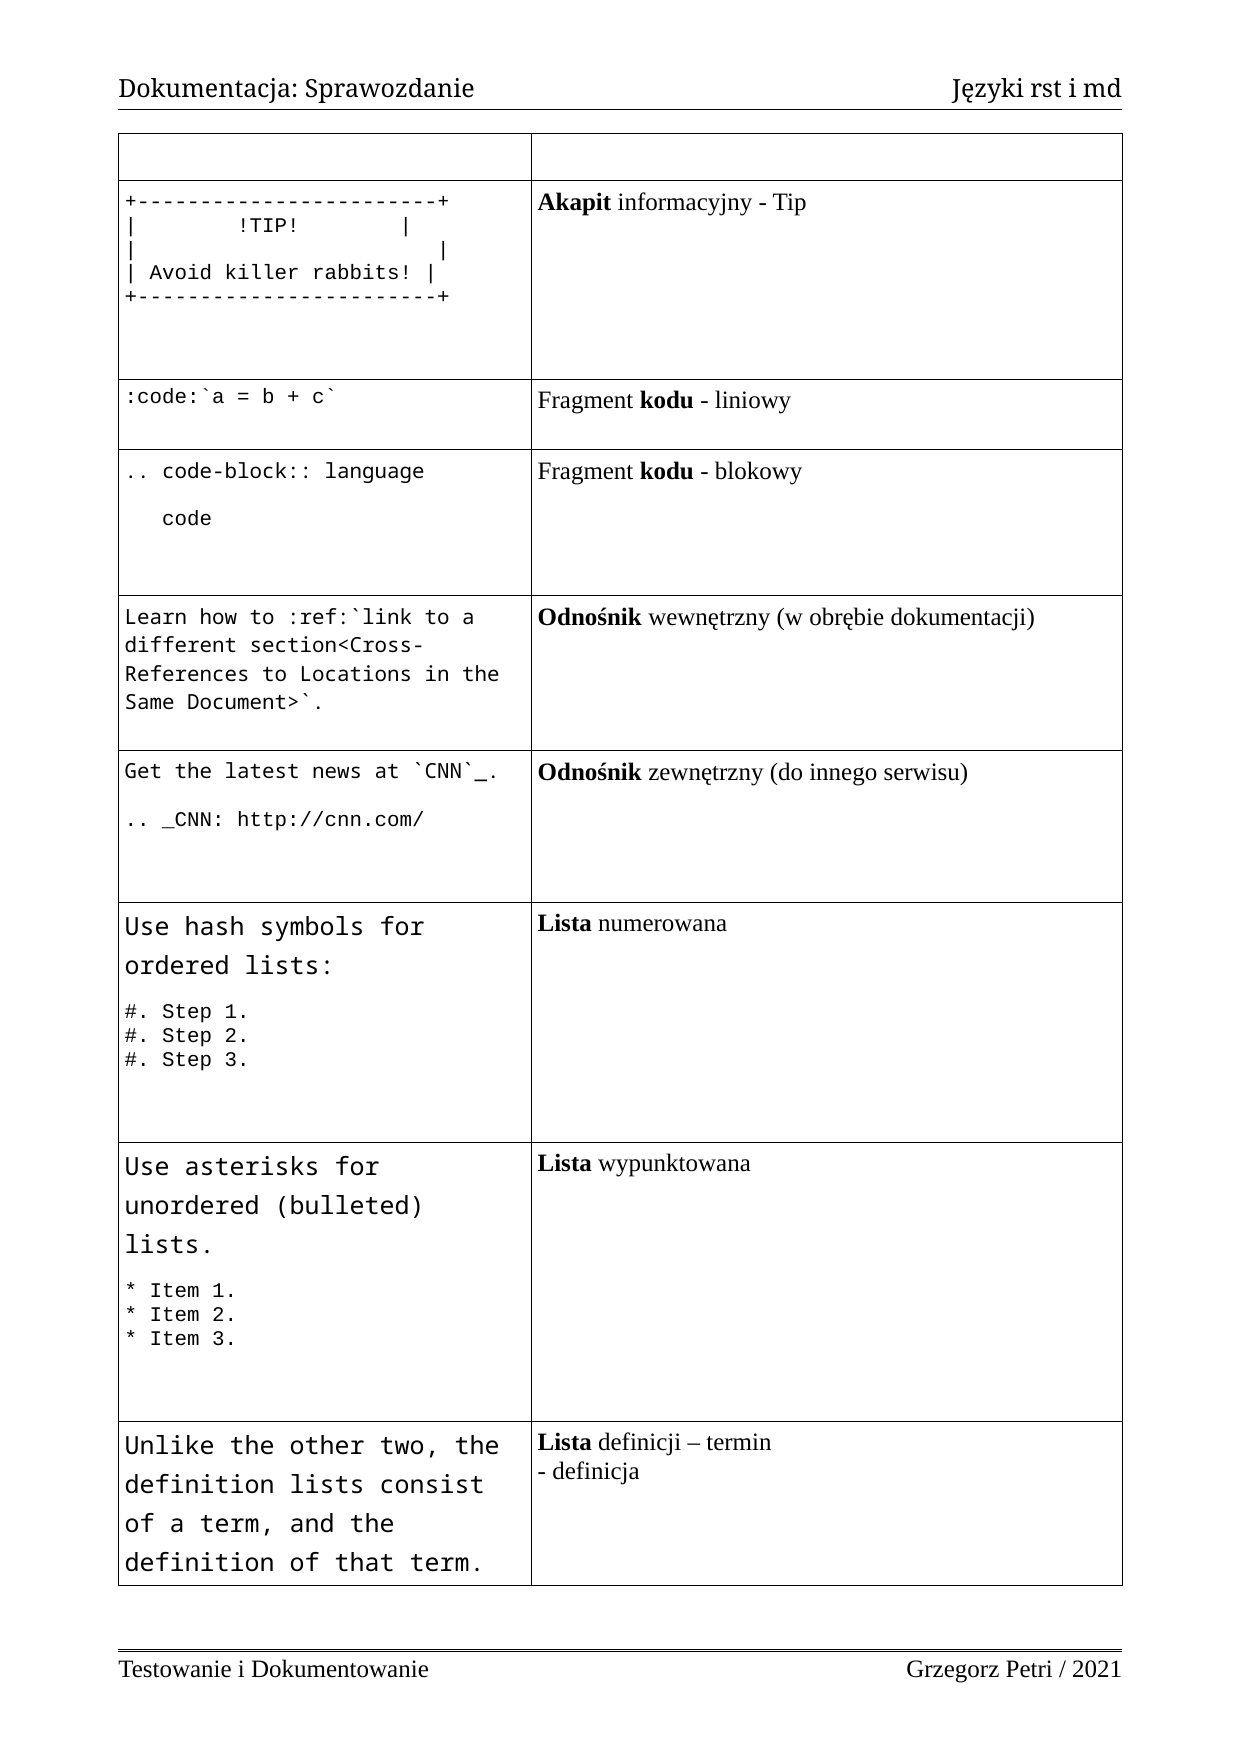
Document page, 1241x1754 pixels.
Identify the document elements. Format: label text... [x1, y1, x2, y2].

table_cell +------------------------+ | !TIP! | | | | Avoid killer rabbits! | +------------------------+ [119, 181, 531, 379]
table_cell Learn how to :ref:`link to a different section<Cross-References to Locations in the Same Document>`. [119, 596, 531, 750]
table_cell Odnośnik wewnętrzny (w obrębie dokumentacji) [532, 596, 1122, 750]
table_cell :code:`a = b + c` [119, 380, 531, 449]
table_cell Fragment kodu - blokowy [532, 450, 1122, 595]
table_cell Lista wypunktowana [532, 1143, 1122, 1421]
table_cell [532, 134, 1122, 180]
table_cell Use hash symbols for ordered lists: #. Step 1. #. Step 2. #. Step 3. [119, 903, 531, 1142]
table_cell Get the latest news at `CNN`_. .. _CNN: http://cnn.com/ [119, 751, 531, 902]
table_cell [119, 134, 531, 180]
table_cell Unlike the other two, the definition lists consist of a term, and the definition of that term. [119, 1422, 531, 1585]
table_cell Lista definicji – termin - definicja [532, 1422, 1122, 1585]
table_cell Fragment kodu - liniowy [532, 380, 1122, 449]
table_cell Lista numerowana [532, 903, 1122, 1142]
table_cell Odnośnik zewnętrzny (do innego serwisu) [532, 751, 1122, 902]
table_cell Use asterisks for unordered (bulleted) lists. * Item 1. * Item 2. * Item 3. [119, 1143, 531, 1421]
table_cell Akapit informacyjny - Tip [532, 181, 1122, 379]
table_cell .. code-block:: language code [119, 450, 531, 595]
